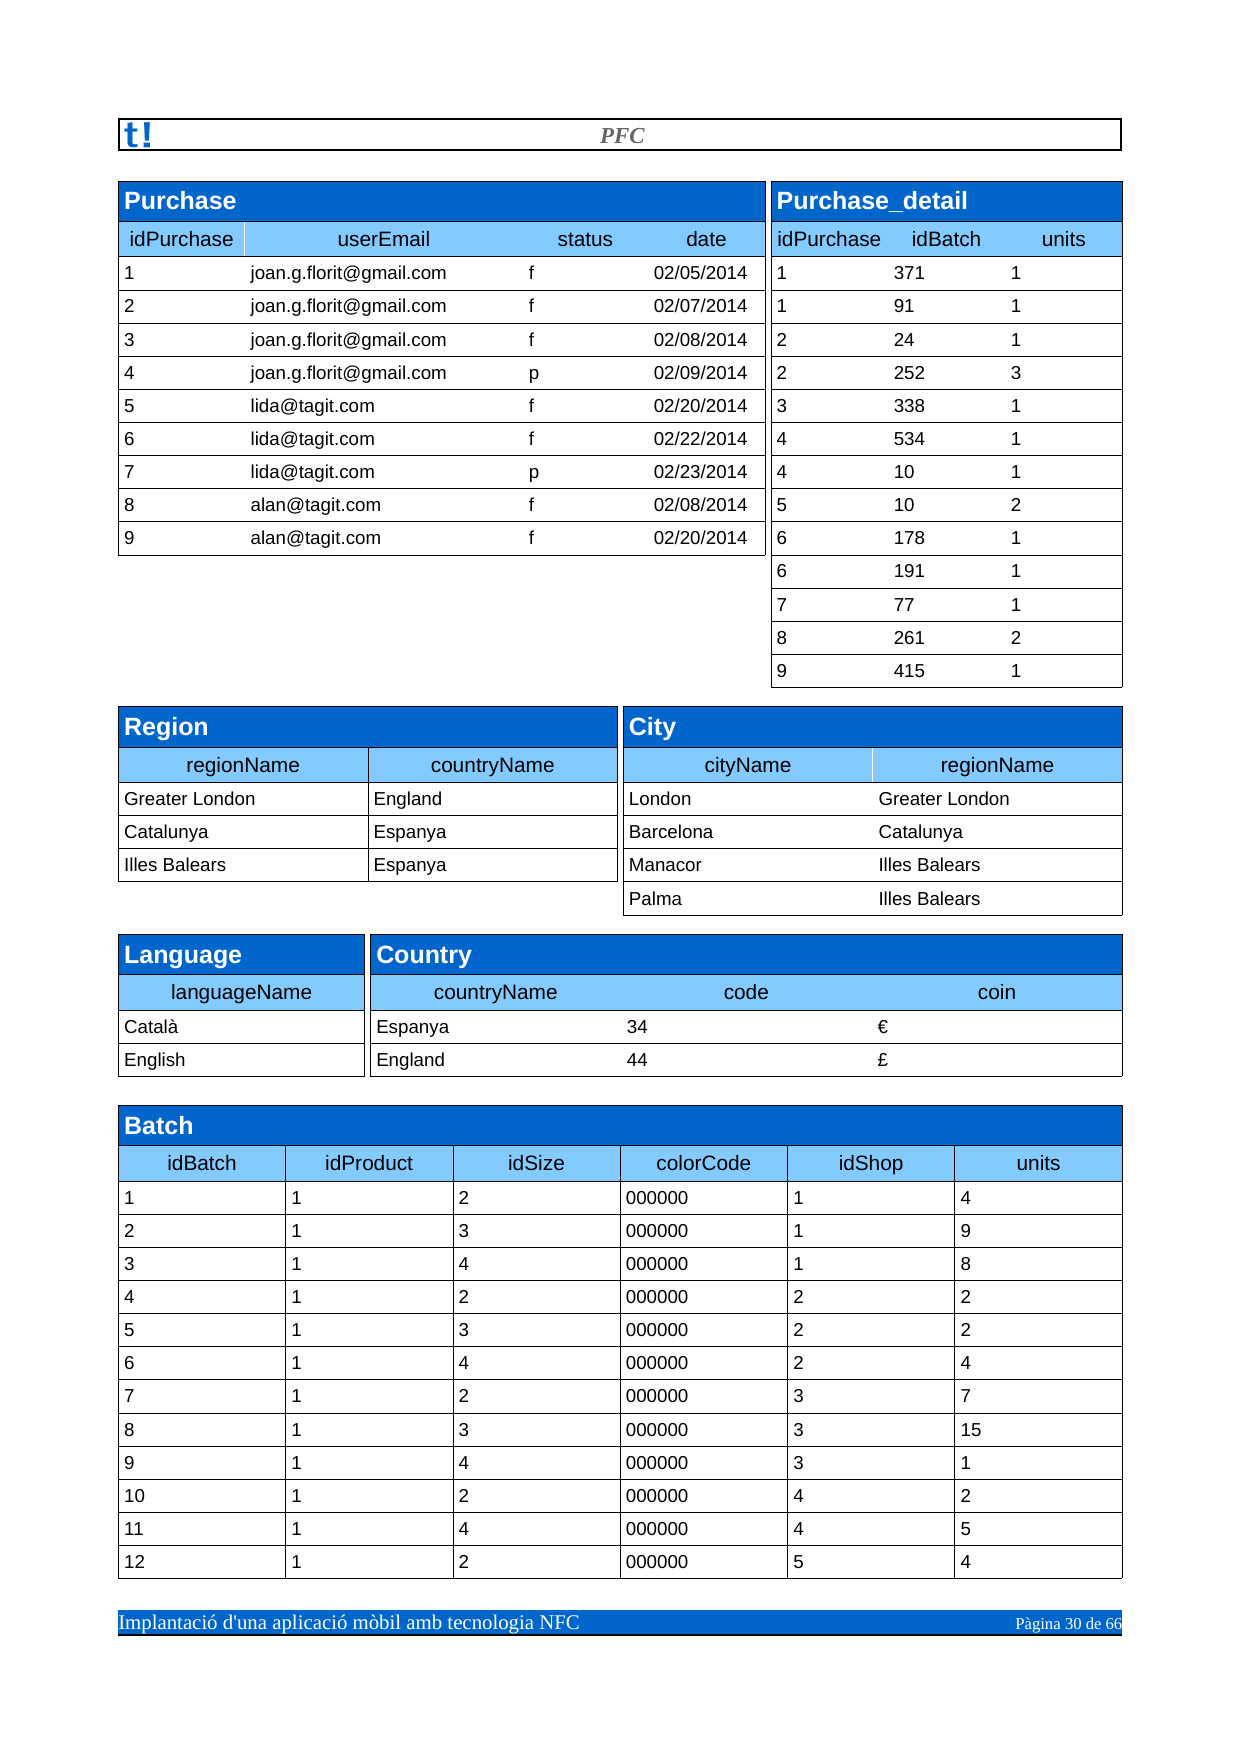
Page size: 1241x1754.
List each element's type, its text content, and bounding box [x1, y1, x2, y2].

table_cell 08/02/2014 [648, 489, 765, 521]
table_header Country [371, 935, 1122, 974]
table_cell alan@tagit.com [245, 489, 523, 521]
table_cell Illes Balears [873, 882, 1122, 914]
table_cell 9 [119, 522, 244, 554]
table_cell 1 [788, 1182, 954, 1214]
table_cell 000000 [621, 1281, 787, 1313]
table_cell 2 [119, 1215, 285, 1247]
table_cell 252 [888, 357, 1005, 389]
table_cell Espanya [369, 816, 617, 848]
table_cell 24 [888, 324, 1005, 356]
table_cell 5 [119, 390, 244, 422]
table_cell 1 [1005, 456, 1122, 488]
table_cell 8 [955, 1248, 1122, 1280]
table_cell regionName [119, 748, 368, 782]
table_cell 4 [454, 1447, 620, 1479]
table_cell 44 [621, 1044, 871, 1076]
table_cell 000000 [621, 1182, 787, 1214]
table_cell 1 [788, 1215, 954, 1247]
table_cell 000000 [621, 1546, 787, 1578]
table_cell 4 [788, 1513, 954, 1545]
table_cell idSize [454, 1146, 620, 1181]
table_cell 20/02/2014 [648, 522, 765, 554]
table_cell 1 [286, 1314, 453, 1346]
table_cell 2 [1005, 622, 1122, 654]
table_cell 1 [286, 1414, 453, 1446]
table_cell 3 [772, 390, 888, 422]
table_cell 1 [1005, 655, 1122, 687]
table_cell Català [119, 1011, 364, 1043]
table_cell 1 [286, 1215, 453, 1247]
table_cell 000000 [621, 1480, 787, 1512]
table_cell 09/02/2014 [648, 357, 765, 389]
table_cell cityName [624, 748, 872, 782]
table_cell f [523, 257, 648, 289]
table_cell 1 [1005, 556, 1122, 588]
table_cell 15 [955, 1414, 1122, 1446]
table_cell 371 [888, 257, 1005, 289]
table_cell 10 [888, 489, 1005, 521]
table_cell 2 [119, 291, 244, 323]
table_cell 000000 [621, 1447, 787, 1479]
table_cell Manacor [624, 849, 872, 881]
table_cell f [523, 423, 648, 455]
table_cell Barcelona [624, 816, 872, 848]
table_cell € [871, 1011, 1122, 1043]
table_header Batch [119, 1106, 1122, 1145]
table_cell 191 [888, 556, 1005, 588]
table_cell 8 [119, 1414, 285, 1446]
table_cell 1 [788, 1248, 954, 1280]
table_cell 2 [454, 1480, 620, 1512]
table_cell 1 [1005, 324, 1122, 356]
table_cell joan.g.florit@gmail.com [245, 291, 523, 323]
table_cell 2 [788, 1314, 954, 1346]
table_cell lida@tagit.com [245, 456, 523, 488]
table_cell Espanya [369, 849, 617, 881]
table_cell 1 [1005, 390, 1122, 422]
table_cell p [523, 456, 648, 488]
table_cell idBatch [119, 1146, 285, 1181]
table_cell English [119, 1044, 364, 1076]
table_cell 2 [772, 324, 888, 356]
table_cell 2 [788, 1281, 954, 1313]
table_cell 000000 [621, 1347, 787, 1379]
table_cell lida@tagit.com [245, 390, 523, 422]
table_cell 000000 [621, 1513, 787, 1545]
table_cell 3 [1005, 357, 1122, 389]
table_cell 4 [772, 456, 888, 488]
table_cell 4 [454, 1513, 620, 1545]
table_cell idShop [788, 1146, 954, 1181]
table_cell joan.g.florit@gmail.com [245, 257, 523, 289]
table_cell 1 [1005, 257, 1122, 289]
table_cell 9 [772, 655, 888, 687]
table_cell units [1005, 222, 1122, 256]
table_cell 2 [1005, 489, 1122, 521]
table_cell colorCode [621, 1146, 787, 1181]
table_cell 2 [788, 1347, 954, 1379]
table_cell Catalunya [119, 816, 368, 848]
table_cell userEmail [245, 222, 523, 256]
table_cell 3 [454, 1314, 620, 1346]
table_cell Espanya [371, 1011, 621, 1043]
table_cell 77 [888, 589, 1005, 621]
table_cell England [371, 1044, 621, 1076]
table_cell f [523, 291, 648, 323]
table_cell 000000 [621, 1314, 787, 1346]
table_cell 1 [286, 1347, 453, 1379]
table_cell p [523, 357, 648, 389]
table_cell 2 [454, 1546, 620, 1578]
table_cell 10 [119, 1480, 285, 1512]
table_cell idBatch [888, 222, 1005, 256]
table_cell 7 [772, 589, 888, 621]
table_header City [624, 707, 1122, 747]
table_cell Illes Balears [119, 849, 368, 881]
table_cell status [523, 222, 648, 256]
table_cell 2 [454, 1281, 620, 1313]
table_cell 261 [888, 622, 1005, 654]
table_cell 6 [772, 522, 888, 554]
table_cell 000000 [621, 1414, 787, 1446]
table_cell idPurchase [772, 222, 888, 256]
table_cell 1 [286, 1248, 453, 1280]
table_cell 6 [772, 556, 888, 588]
table_cell idPurchase [119, 222, 244, 256]
table_cell regionName [873, 748, 1122, 782]
table_cell 1 [1005, 589, 1122, 621]
table_cell 3 [788, 1447, 954, 1479]
table_cell 6 [119, 1347, 285, 1379]
table_cell 1 [286, 1447, 453, 1479]
table_cell 1 [772, 291, 888, 323]
table_cell 534 [888, 423, 1005, 455]
table_cell 3 [119, 1248, 285, 1280]
table_cell 1 [119, 1182, 285, 1214]
table_cell 4 [454, 1347, 620, 1379]
table_cell coin [871, 975, 1122, 1010]
table_cell 7 [119, 1380, 285, 1412]
table_cell Palma [624, 882, 872, 914]
table_cell 1 [286, 1546, 453, 1578]
table_cell lida@tagit.com [245, 423, 523, 455]
table_cell 7 [955, 1380, 1122, 1412]
table_cell 9 [119, 1447, 285, 1479]
table_cell 4 [454, 1248, 620, 1280]
table_cell 1 [119, 257, 244, 289]
table_cell 2 [955, 1480, 1122, 1512]
table_cell joan.g.florit@gmail.com [245, 324, 523, 356]
table_cell idProduct [286, 1146, 453, 1181]
table_cell 2 [454, 1182, 620, 1214]
table_cell Greater London [119, 783, 368, 815]
table_cell 34 [621, 1011, 871, 1043]
table_cell 3 [454, 1215, 620, 1247]
table_cell 1 [1005, 522, 1122, 554]
table_cell 3 [788, 1414, 954, 1446]
table_cell 1 [286, 1380, 453, 1412]
table_header Region [119, 707, 617, 747]
table_cell 4 [955, 1546, 1122, 1578]
table_header Purchase_detail [772, 182, 1122, 221]
table_cell 91 [888, 291, 1005, 323]
table_cell 3 [788, 1380, 954, 1412]
table_cell 10 [888, 456, 1005, 488]
table_cell f [523, 522, 648, 554]
table_cell 178 [888, 522, 1005, 554]
picture [123, 121, 151, 148]
table_cell 5 [788, 1546, 954, 1578]
table_cell 6 [119, 423, 244, 455]
table_cell countryName [371, 975, 621, 1010]
table_cell 1 [286, 1281, 453, 1313]
table_cell code [621, 975, 871, 1010]
table_cell 8 [772, 622, 888, 654]
table_cell 415 [888, 655, 1005, 687]
table_cell 4 [955, 1347, 1122, 1379]
table_cell 1 [286, 1513, 453, 1545]
table_cell 4 [772, 423, 888, 455]
table_cell 1 [286, 1182, 453, 1214]
table_cell countryName [369, 748, 617, 782]
table_cell 11 [119, 1513, 285, 1545]
table_cell 5 [772, 489, 888, 521]
table_cell 5 [119, 1314, 285, 1346]
table_cell 08/02/2014 [648, 324, 765, 356]
table_cell Catalunya [873, 816, 1122, 848]
table_cell 3 [454, 1414, 620, 1446]
table_cell 4 [119, 357, 244, 389]
table_cell 000000 [621, 1248, 787, 1280]
table_cell 000000 [621, 1380, 787, 1412]
table_cell 05/02/2014 [648, 257, 765, 289]
table_cell 000000 [621, 1215, 787, 1247]
table_cell 4 [955, 1182, 1122, 1214]
table_header Purchase [119, 182, 765, 221]
table_cell alan@tagit.com [245, 522, 523, 554]
table_cell 1 [286, 1480, 453, 1512]
table_cell 1 [1005, 291, 1122, 323]
table_cell £ [871, 1044, 1122, 1076]
table_cell 12 [119, 1546, 285, 1578]
table_cell f [523, 390, 648, 422]
table_cell units [955, 1146, 1122, 1181]
table_cell 7 [119, 456, 244, 488]
table_cell 4 [788, 1480, 954, 1512]
table_cell 2 [772, 357, 888, 389]
table_cell 4 [119, 1281, 285, 1313]
table_cell 1 [1005, 423, 1122, 455]
table_cell 2 [454, 1380, 620, 1412]
table_cell 20/02/2014 [648, 390, 765, 422]
table_cell date [648, 222, 765, 256]
table_cell Illes Balears [873, 849, 1122, 881]
table_cell 8 [119, 489, 244, 521]
table_cell 2 [955, 1281, 1122, 1313]
table_cell 5 [955, 1513, 1122, 1545]
table_cell 3 [119, 324, 244, 356]
table_cell 23/02/2014 [648, 456, 765, 488]
table_cell 1 [955, 1447, 1122, 1479]
table_cell languageName [119, 975, 364, 1010]
table_cell 2 [955, 1314, 1122, 1346]
table_header Language [119, 935, 364, 974]
table_cell f [523, 324, 648, 356]
table_cell London [624, 783, 872, 815]
table_cell f [523, 489, 648, 521]
table_cell 1 [772, 257, 888, 289]
table_cell 338 [888, 390, 1005, 422]
table_cell Greater London [873, 783, 1122, 815]
table_cell England [369, 783, 617, 815]
table_cell 22/02/2014 [648, 423, 765, 455]
table_cell 07/02/2014 [648, 291, 765, 323]
table_cell joan.g.florit@gmail.com [245, 357, 523, 389]
table_cell 9 [955, 1215, 1122, 1247]
